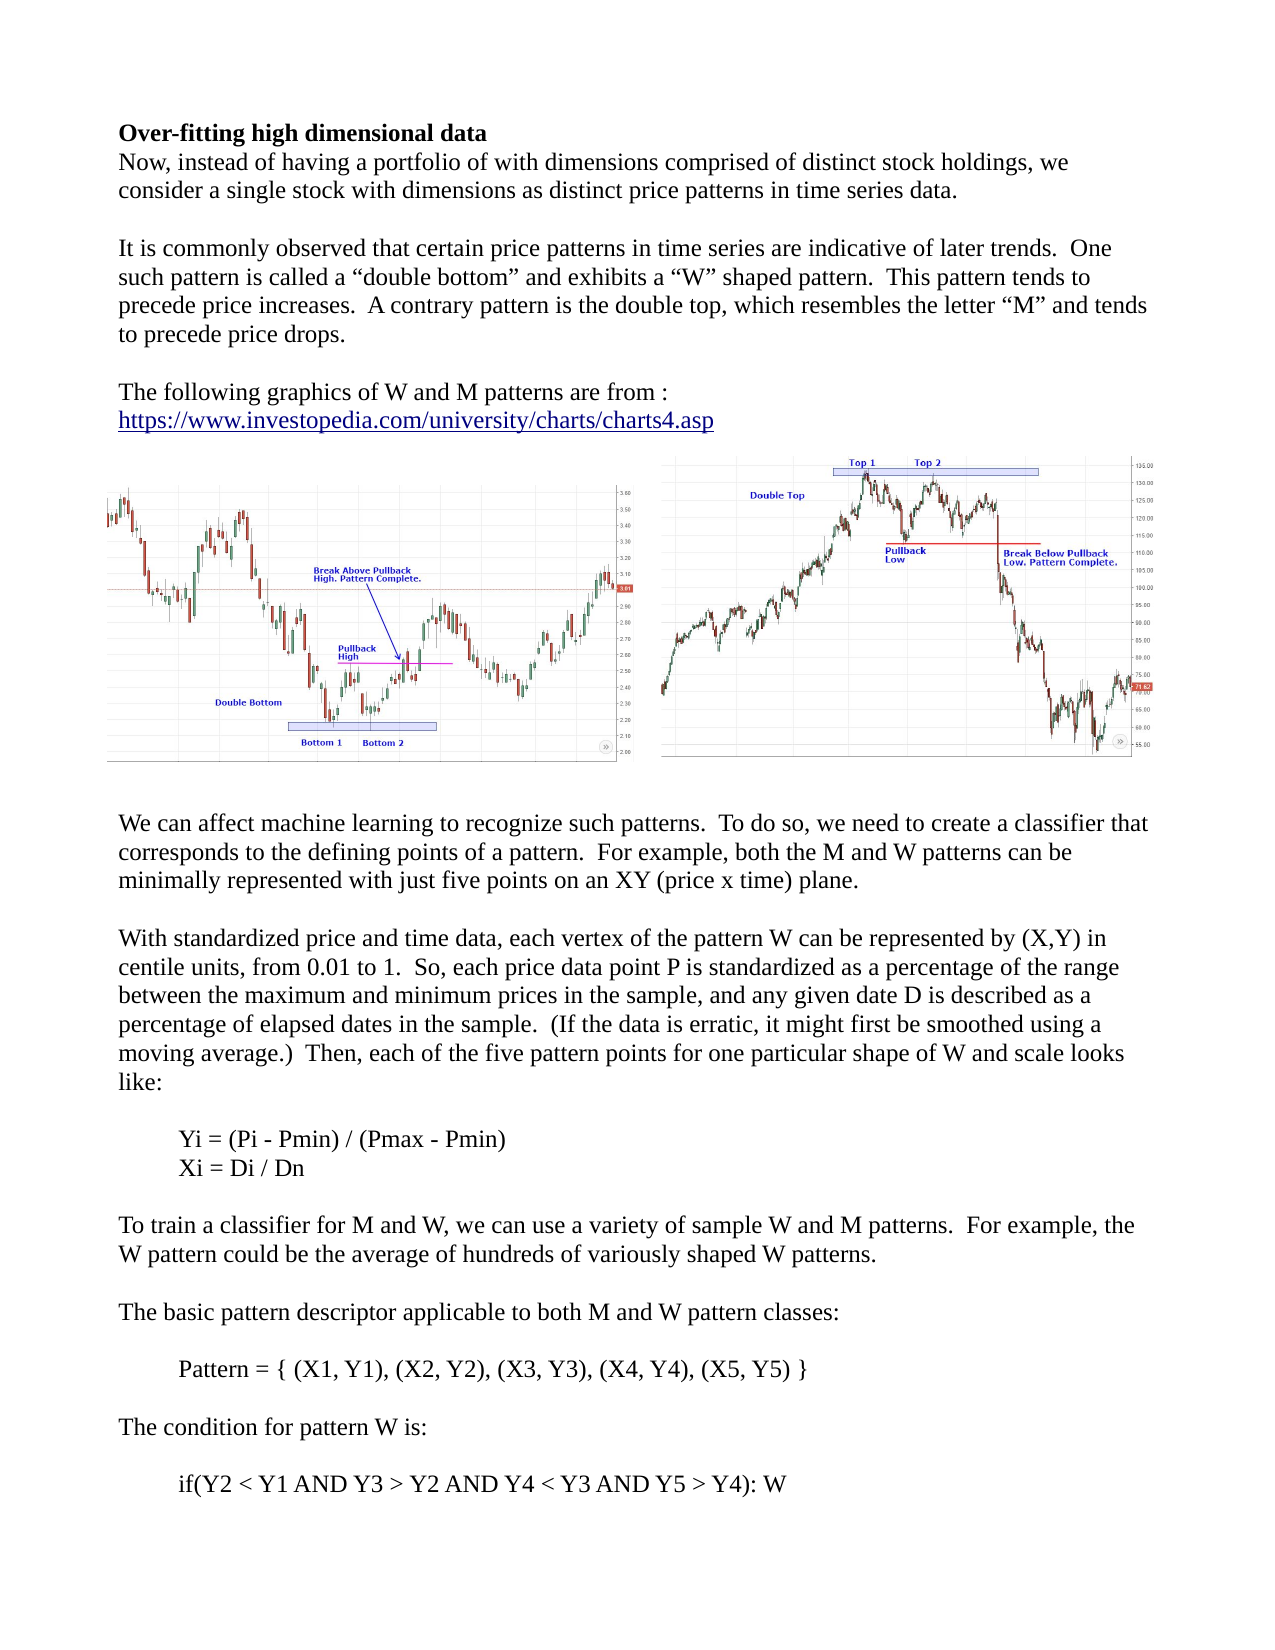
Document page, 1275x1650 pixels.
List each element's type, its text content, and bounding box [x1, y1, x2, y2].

text Now, instead of having a portfolio of with dimensions comprised of distinct stock holdings, we consider a single stock with dimensions as distinct price patterns in time series data. [118, 147, 1157, 204]
text Yi = (Pi - Pmin) / (Pmax - Pmin) [118, 1124, 1157, 1153]
text We can affect machine learning to recognize such patterns. To do so, we need to create a classifier that corresponds to the defining points of a pattern. For example, both the M and W patterns can be minimally represented with just five points on an XY (price x time) plane. [118, 808, 1157, 894]
text With standardized price and time data, each vertex of the pattern W can be represented by (X,Y) in centile units, from 0.01 to 1. So, each price data point P is standardized as a percentage of the range between the maximum and minimum prices in the sample, and any given date D is described as a percentage of elapsed dates in the sample. (If the data is erratic, it might first be smoothed using a moving average.) Then, each of the five pattern points for one particular shape of W and scale looks like: [118, 923, 1157, 1096]
picture [107, 485, 634, 762]
text if(Y2 < Y1 AND Y3 > Y2 AND Y4 < Y3 AND Y5 > Y4): W [118, 1469, 1157, 1498]
text Over-fitting high dimensional data [118, 118, 1157, 147]
text The basic pattern descriptor applicable to both M and W pattern classes: [118, 1297, 1157, 1326]
text The following graphics of W and M patterns are from : https://www.investopedia.com/university/charts/charts4.asp [118, 377, 1157, 434]
text Pattern = { (X1, Y1), (X2, Y2), (X3, Y3), (X4, Y4), (X5, Y5) } [118, 1354, 1157, 1383]
picture [661, 456, 1154, 757]
text It is commonly observed that certain price patterns in time series are indicative of later trends. One such pattern is called a “double bottom” and exhibits a “W” shaped pattern. This pattern tends to precede price increases. A contrary pattern is the double top, which resembles the letter “M” and tends to precede price drops. [118, 233, 1157, 348]
text Xi = Di / Dn [118, 1153, 1157, 1182]
text The condition for pattern W is: [118, 1412, 1157, 1441]
text To train a classifier for M and W, we can use a variety of sample W and M patterns. For example, the W pattern could be the average of hundreds of variously shaped W patterns. [118, 1211, 1157, 1268]
